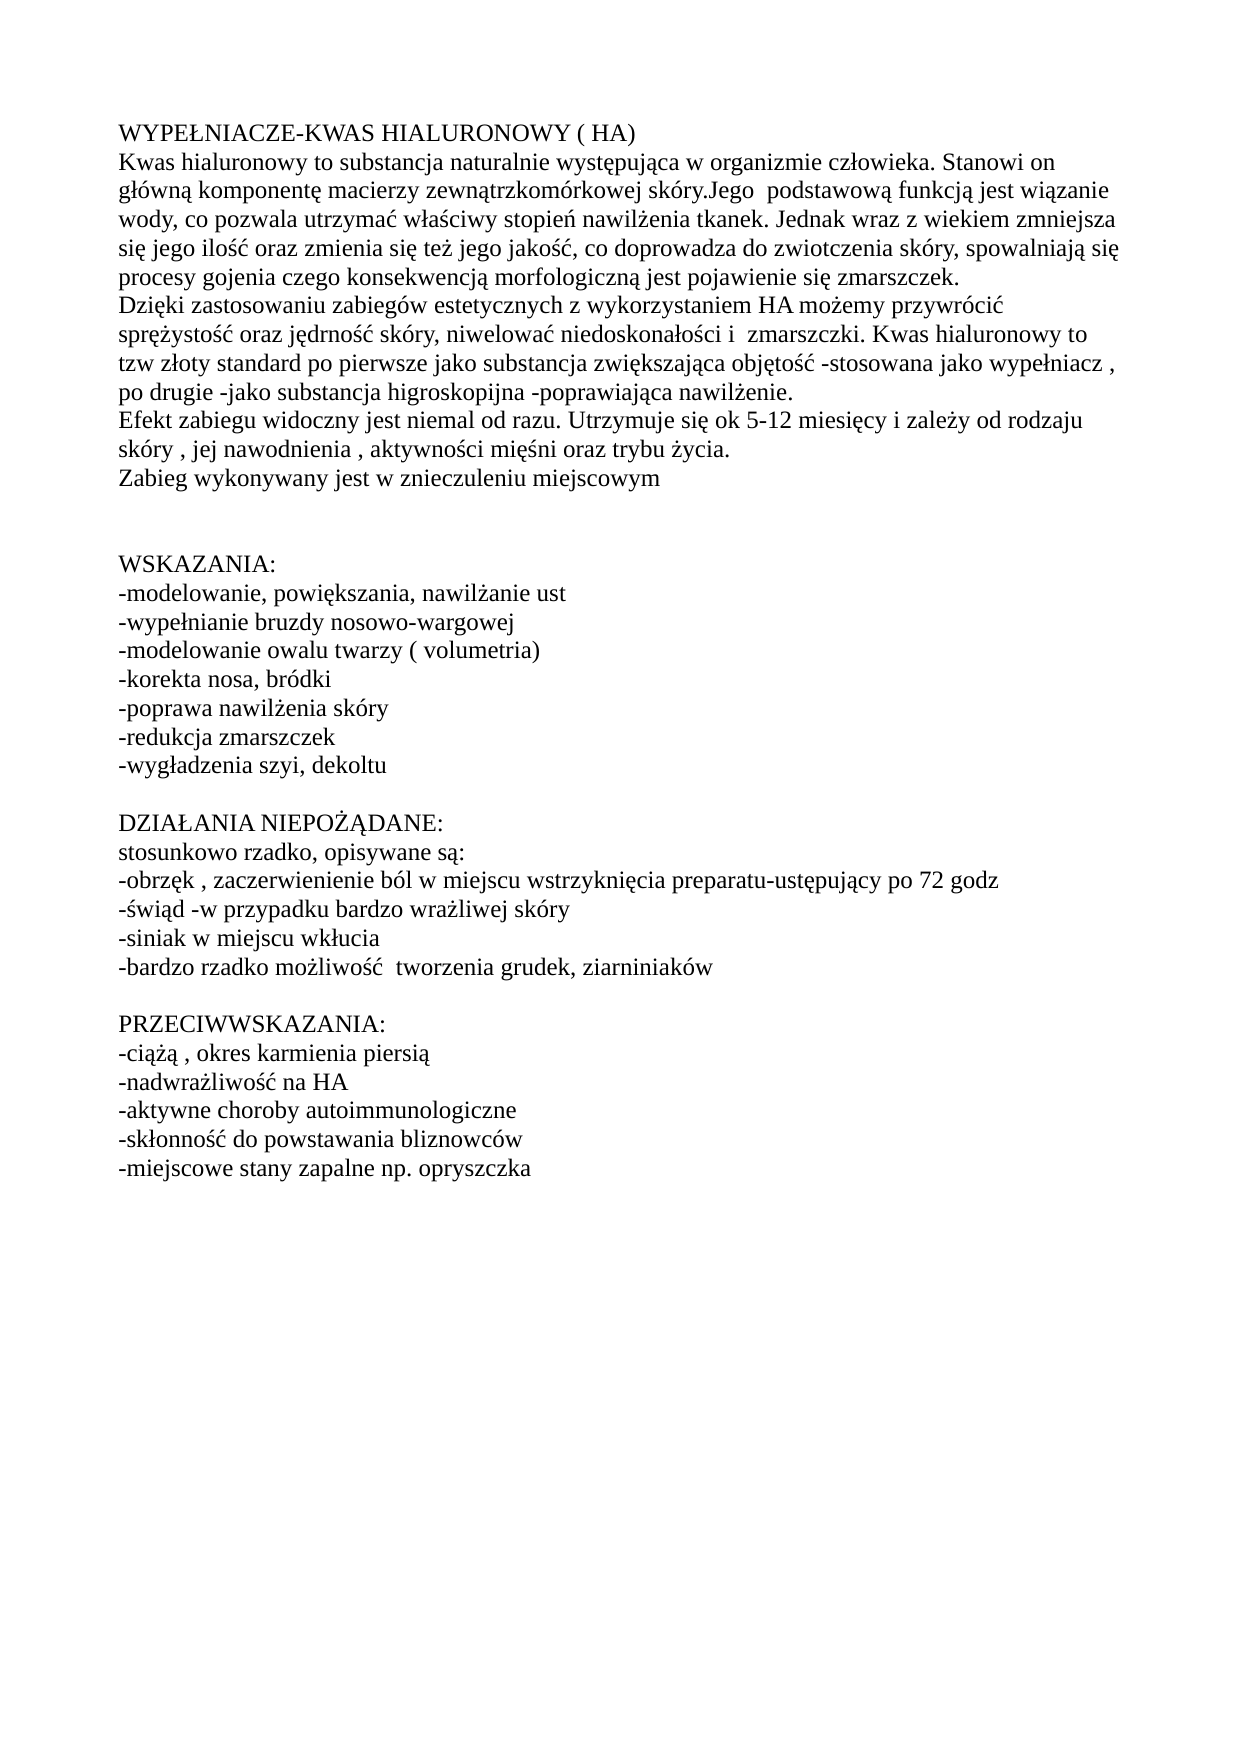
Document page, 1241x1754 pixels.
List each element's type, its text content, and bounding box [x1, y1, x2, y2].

text Zabieg wykonywany jest w znieczuleniu miejscowym [118, 463, 1122, 492]
text -modelowanie owalu twarzy ( volumetria) [118, 636, 1122, 664]
text Efekt zabiegu widoczny jest niemal od razu. Utrzymuje się ok 5-12 miesięcy i zależy od rodzaju skóry , jej nawodnienia , aktywności mięśni oraz trybu życia. [118, 406, 1122, 463]
text -miejscowe stany zapalne np. opryszczka [118, 1153, 1122, 1182]
text -korekta nosa, bródki [118, 664, 1122, 693]
text -skłonność do powstawania bliznowców [118, 1124, 1122, 1153]
text WSKAZANIA: [118, 549, 1122, 578]
text -wypełnianie bruzdy nosowo-wargowej [118, 607, 1122, 636]
text -bardzo rzadko możliwość tworzenia grudek, ziarniniaków [118, 952, 1122, 981]
text Kwas hialuronowy to substancja naturalnie występująca w organizmie człowieka. Stanowi on główną komponentę macierzy zewnątrzkomórkowej skóry.Jego podstawową funkcją jest wiązanie wody, co pozwala utrzymać właściwy stopień nawilżenia tkanek. Jednak wraz z wiekiem zmniejsza się jego ilość oraz zmienia się też jego jakość, co doprowadza do zwiotczenia skóry, spowalniają się procesy gojenia czego konsekwencją morfologiczną jest pojawienie się zmarszczek. [118, 147, 1122, 291]
text -aktywne choroby autoimmunologiczne [118, 1096, 1122, 1124]
text -modelowanie, powiększania, nawilżanie ust [118, 578, 1122, 607]
text PRZECIWWSKAZANIA: [118, 1009, 1122, 1038]
text -świąd -w przypadku bardzo wrażliwej skóry [118, 894, 1122, 923]
text -nadwrażliwość na HA [118, 1067, 1122, 1096]
text WYPEŁNIACZE-KWAS HIALURONOWY ( HA) [118, 118, 1122, 147]
text DZIAŁANIA NIEPOŻĄDANE: [118, 808, 1122, 837]
text Dzięki zastosowaniu zabiegów estetycznych z wykorzystaniem HA możemy przywrócić sprężystość oraz jędrność skóry, niwelować niedoskonałości i zmarszczki. Kwas hialuronowy to tzw złoty standard po pierwsze jako substancja zwiększająca objętość -stosowana jako wypełniacz , po drugie -jako substancja higroskopijna -poprawiająca nawilżenie. [118, 291, 1122, 406]
text -obrzęk , zaczerwienienie ból w miejscu wstrzyknięcia preparatu-ustępujący po 72 godz [118, 866, 1122, 894]
text -siniak w miejscu wkłucia [118, 923, 1122, 952]
text -wygładzenia szyi, dekoltu [118, 751, 1122, 779]
text -redukcja zmarszczek [118, 722, 1122, 751]
text stosunkowo rzadko, opisywane są: [118, 837, 1122, 866]
text -poprawa nawilżenia skóry [118, 693, 1122, 722]
text -ciążą , okres karmienia piersią [118, 1038, 1122, 1067]
